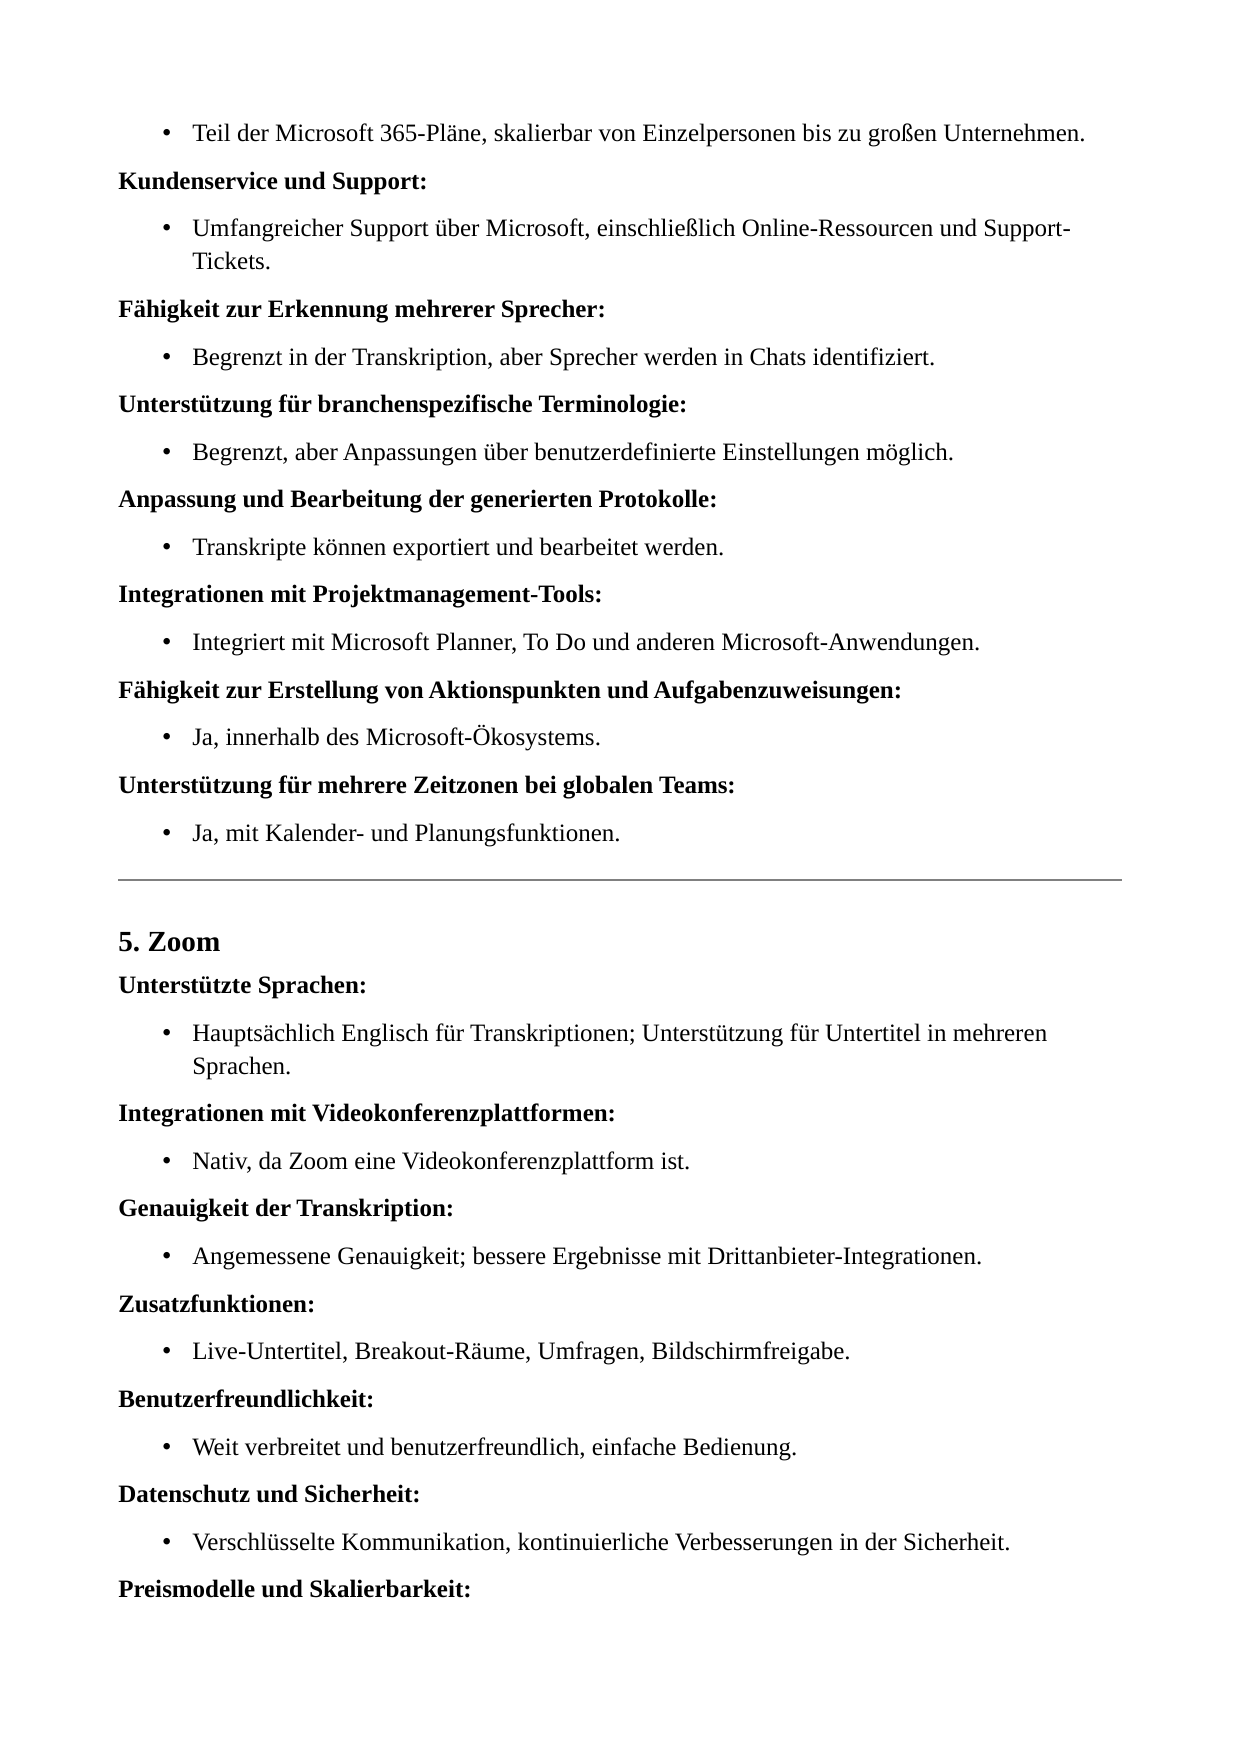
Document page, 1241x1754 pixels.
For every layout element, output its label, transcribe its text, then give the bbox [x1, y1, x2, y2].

text Fähigkeit zur Erstellung von Aktionspunkten und Aufgabenzuweisungen: [118, 675, 1122, 703]
text Zusatzfunktionen: [118, 1289, 1122, 1317]
text Genauigkeit der Transkription: [118, 1193, 1122, 1222]
text Kundenservice und Support: [118, 166, 1122, 194]
text Fähigkeit zur Erkennung mehrerer Sprecher: [118, 294, 1122, 323]
list Integriert mit Microsoft Planner, To Do und anderen Microsoft-Anwendungen. [162, 627, 1122, 656]
text Preismodelle und Skalierbarkeit: [118, 1574, 1122, 1603]
list Teil der Microsoft 365-Pläne, skalierbar von Einzelpersonen bis zu großen Unternehmen. [162, 118, 1122, 147]
list Ja, innerhalb des Microsoft-Ökosystems. [162, 722, 1122, 751]
list Weit verbreitet und benutzerfreundlich, einfache Bedienung. [162, 1432, 1122, 1460]
list Live-Untertitel, Breakout-Räume, Umfragen, Bildschirmfreigabe. [162, 1336, 1122, 1365]
text Unterstützte Sprachen: [118, 970, 1122, 999]
subtitle 5. Zoom [118, 924, 1122, 958]
text Unterstützung für mehrere Zeitzonen bei globalen Teams: [118, 770, 1122, 799]
list Transkripte können exportiert und bearbeitet werden. [162, 532, 1122, 561]
list Angemessene Genauigkeit; bessere Ergebnisse mit Drittanbieter-Integrationen. [162, 1241, 1122, 1270]
list Begrenzt, aber Anpassungen über benutzerdefinierte Einstellungen möglich. [162, 437, 1122, 466]
list Umfangreicher Support über Microsoft, einschließlich Online-Ressourcen und Support-Tickets. [162, 213, 1122, 275]
text Benutzerfreundlichkeit: [118, 1384, 1122, 1413]
list Hauptsächlich Englisch für Transkriptionen; Unterstützung für Untertitel in mehreren Sprachen. [162, 1018, 1122, 1079]
list Verschlüsselte Kommunikation, kontinuierliche Verbesserungen in der Sicherheit. [162, 1527, 1122, 1556]
text Integrationen mit Projektmanagement-Tools: [118, 579, 1122, 608]
text Unterstützung für branchenspezifische Terminologie: [118, 389, 1122, 418]
text Datenschutz und Sicherheit: [118, 1479, 1122, 1508]
text Integrationen mit Videokonferenzplattformen: [118, 1098, 1122, 1127]
list Ja, mit Kalender- und Planungsfunktionen. [162, 818, 1122, 846]
list Nativ, da Zoom eine Videokonferenzplattform ist. [162, 1146, 1122, 1175]
text Anpassung und Bearbeitung der generierten Protokolle: [118, 484, 1122, 513]
list Begrenzt in der Transkription, aber Sprecher werden in Chats identifiziert. [162, 342, 1122, 370]
